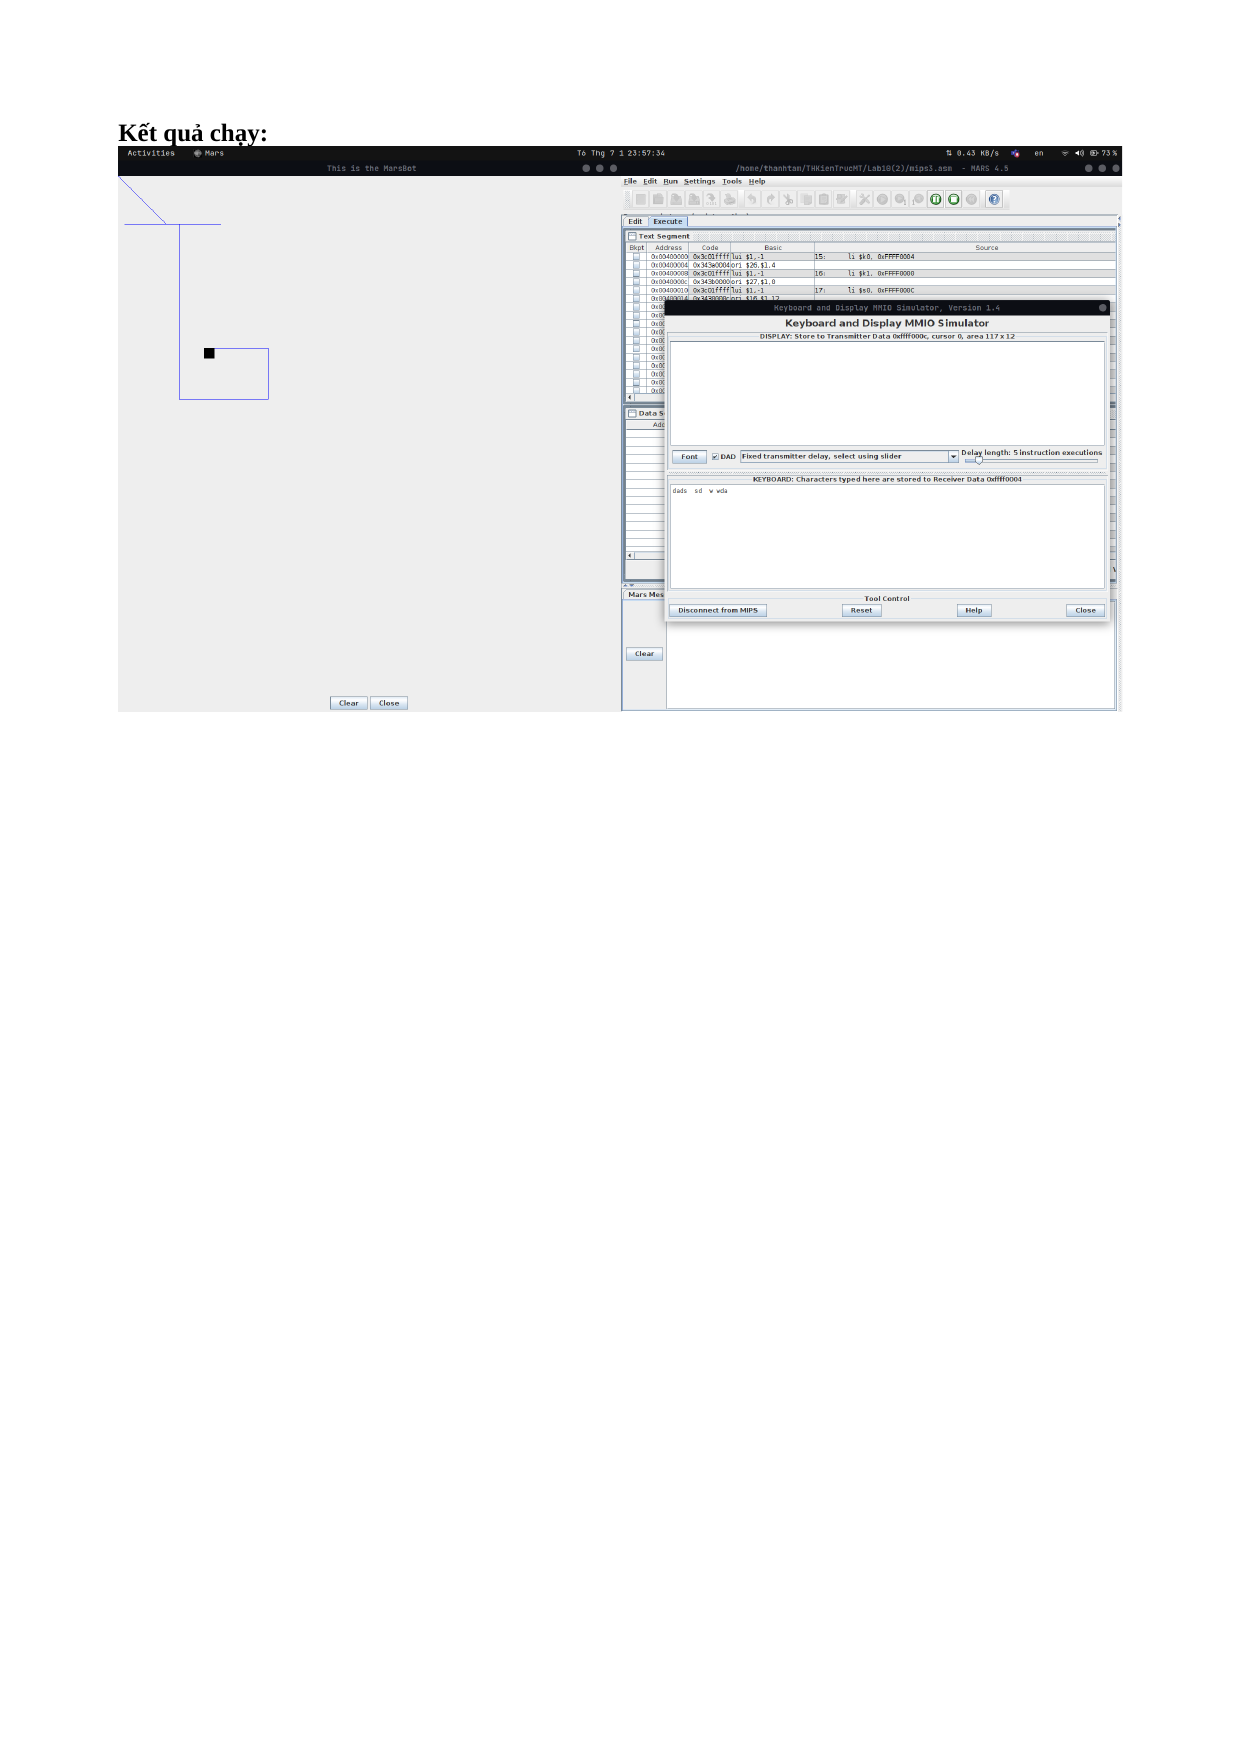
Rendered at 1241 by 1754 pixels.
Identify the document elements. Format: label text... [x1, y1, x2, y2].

picture [118, 146, 1123, 712]
text Kết quả chạy: [118, 118, 1122, 146]
